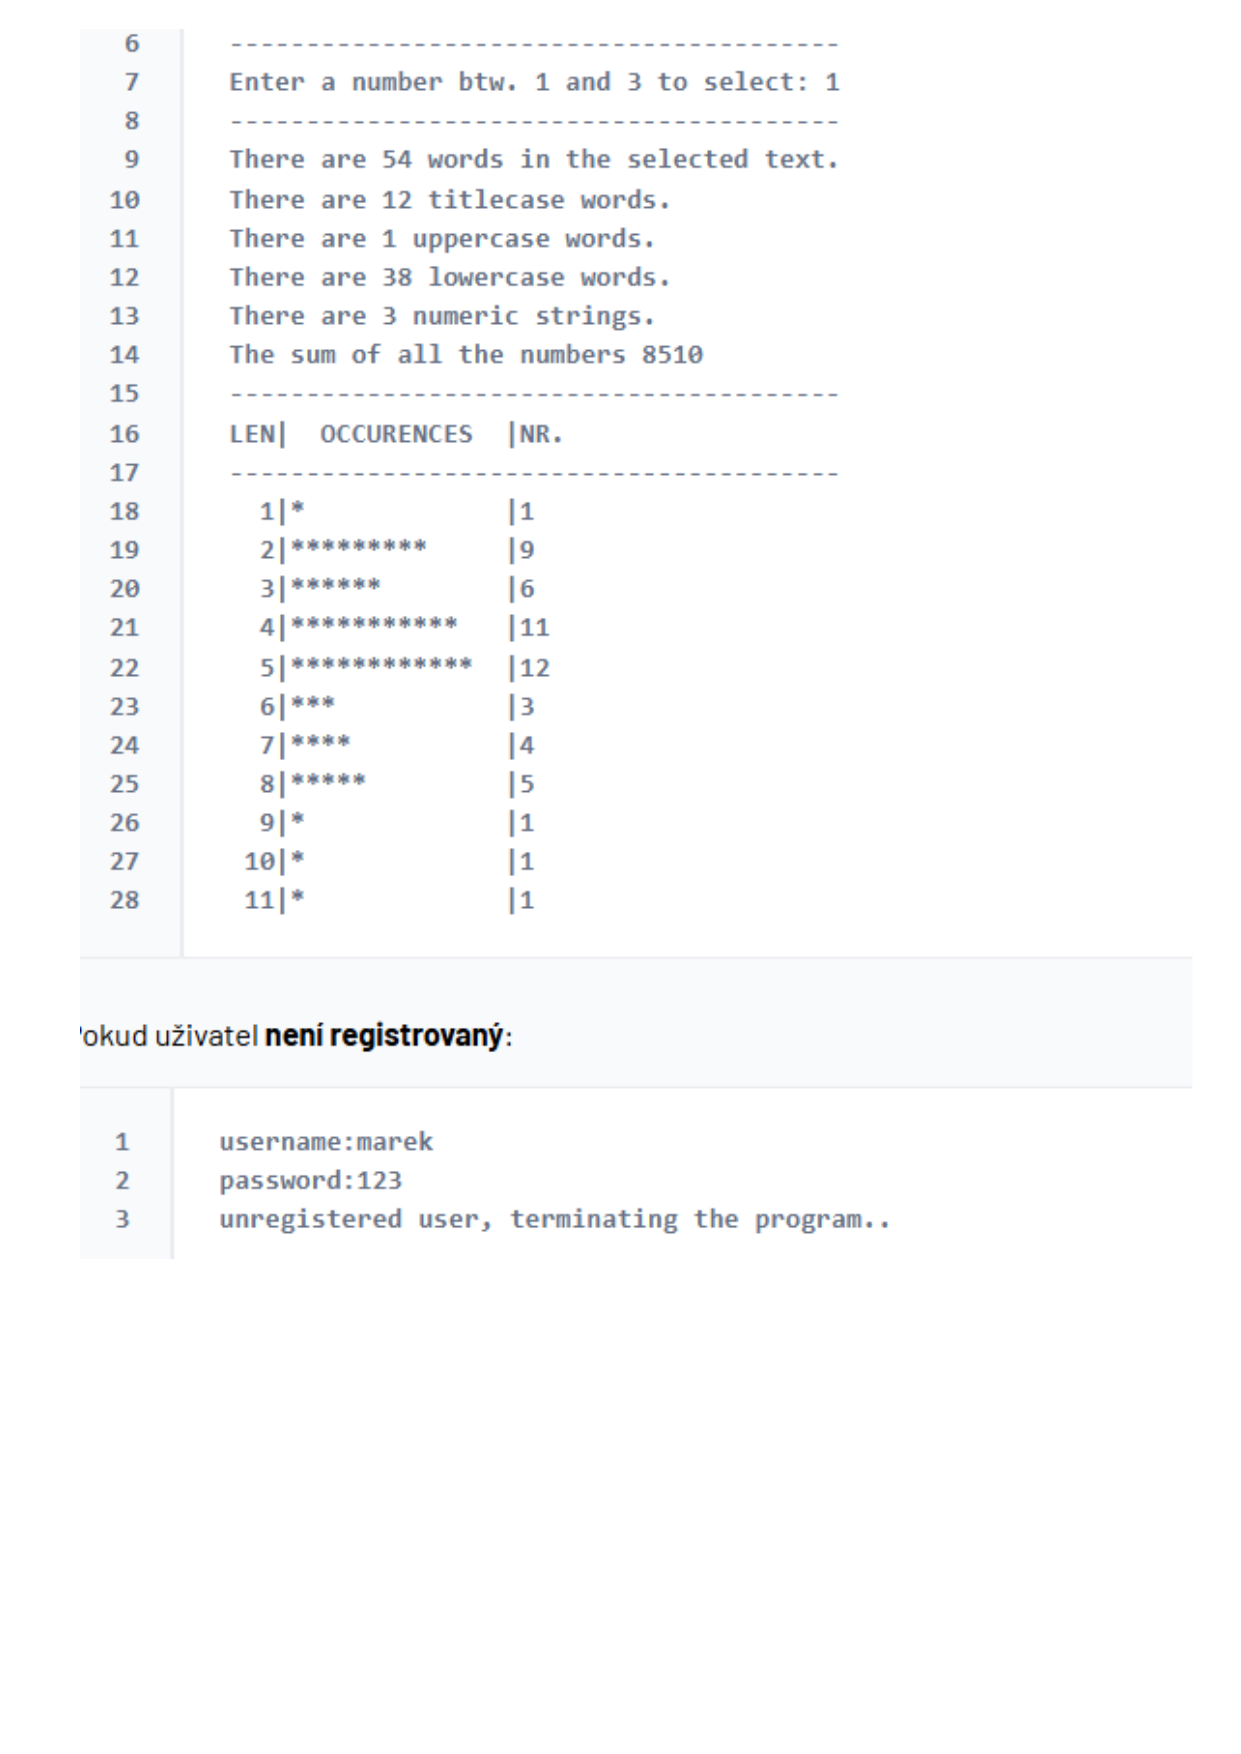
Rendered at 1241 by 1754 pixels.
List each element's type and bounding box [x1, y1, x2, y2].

picture [80, 29, 1193, 1259]
